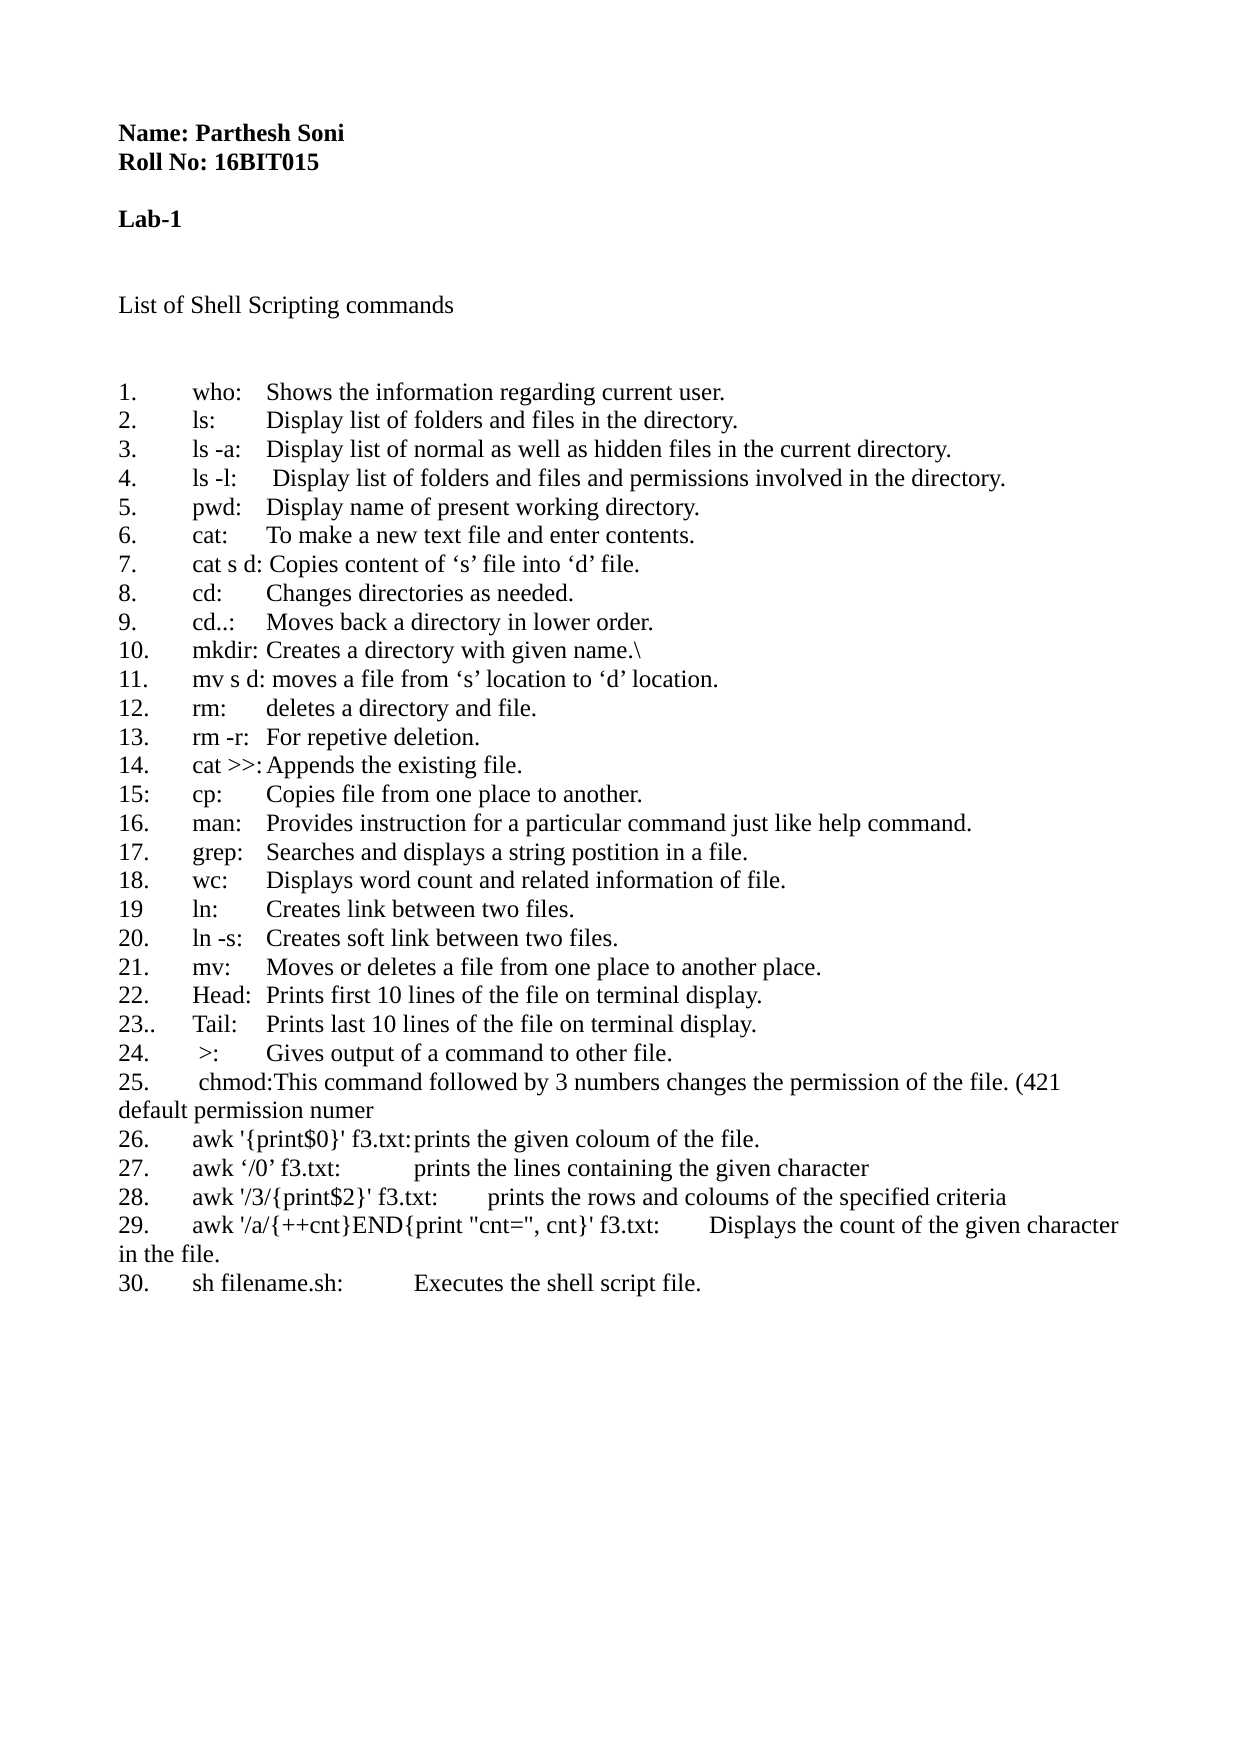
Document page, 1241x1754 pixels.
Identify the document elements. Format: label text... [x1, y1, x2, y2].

text 12. rm: deletes a directory and file. [118, 693, 1122, 722]
text Roll No: 16BIT015 [118, 147, 1122, 176]
text List of Shell Scripting commands [118, 291, 1122, 319]
text Name: Parthesh Soni [118, 118, 1122, 147]
text 16. man: Provides instruction for a particular command just like help command. [118, 808, 1122, 837]
text 3. ls -a: Display list of normal as well as hidden files in the current directory. [118, 434, 1122, 463]
text 22. Head: Prints first 10 lines of the file on terminal display. [118, 981, 1122, 1009]
text 1. who: Shows the information regarding current user. [118, 377, 1122, 406]
text 9. cd..: Moves back a directory in lower order. [118, 607, 1122, 636]
text 20. ln -s: Creates soft link between two files. [118, 923, 1122, 952]
text 15: cp: Copies file from one place to another. [118, 779, 1122, 808]
text 19 ln: Creates link between two files. [118, 894, 1122, 923]
text 14. cat >>: Appends the existing file. [118, 751, 1122, 779]
text 4. ls -l: Display list of folders and files and permissions involved in the directory. [118, 463, 1122, 492]
text 10. mkdir: Creates a directory with given name.\ [118, 636, 1122, 664]
text 8. cd: Changes directories as needed. [118, 578, 1122, 607]
text 30. sh filename.sh: Executes the shell script file. [118, 1268, 1122, 1297]
text 11. mv s d: moves a file from ‘s’ location to ‘d’ location. [118, 664, 1122, 693]
text 2. ls: Display list of folders and files in the directory. [118, 406, 1122, 434]
text 26. awk '{print$0}' f3.txt: prints the given coloum of the file. [118, 1124, 1122, 1153]
text 7. cat s d: Copies content of ‘s’ file into ‘d’ file. [118, 549, 1122, 578]
text 28. awk '/3/{print$2}' f3.txt: prints the rows and coloums of the specified criteria [118, 1182, 1122, 1211]
text 5. pwd: Display name of present working directory. [118, 492, 1122, 521]
text 13. rm -r: For repetive deletion. [118, 722, 1122, 751]
text 17. grep: Searches and displays a string postition in a file. [118, 837, 1122, 866]
text 25. chmod:This command followed by 3 numbers changes the permission of the file. (421 default permission numer [118, 1067, 1122, 1124]
text 29. awk '/a/{++cnt}END{print "cnt=", cnt}' f3.txt: Displays the count of the given character in the file. [118, 1211, 1122, 1268]
text 27. awk ‘/0’ f3.txt: prints the lines containing the given character [118, 1153, 1122, 1182]
text Lab-1 [118, 204, 1122, 233]
text 21. mv: Moves or deletes a file from one place to another place. [118, 952, 1122, 981]
text 23.. Tail: Prints last 10 lines of the file on terminal display. [118, 1009, 1122, 1038]
text 24. >: Gives output of a command to other file. [118, 1038, 1122, 1067]
text 6. cat: To make a new text file and enter contents. [118, 521, 1122, 549]
text 18. wc: Displays word count and related information of file. [118, 866, 1122, 894]
